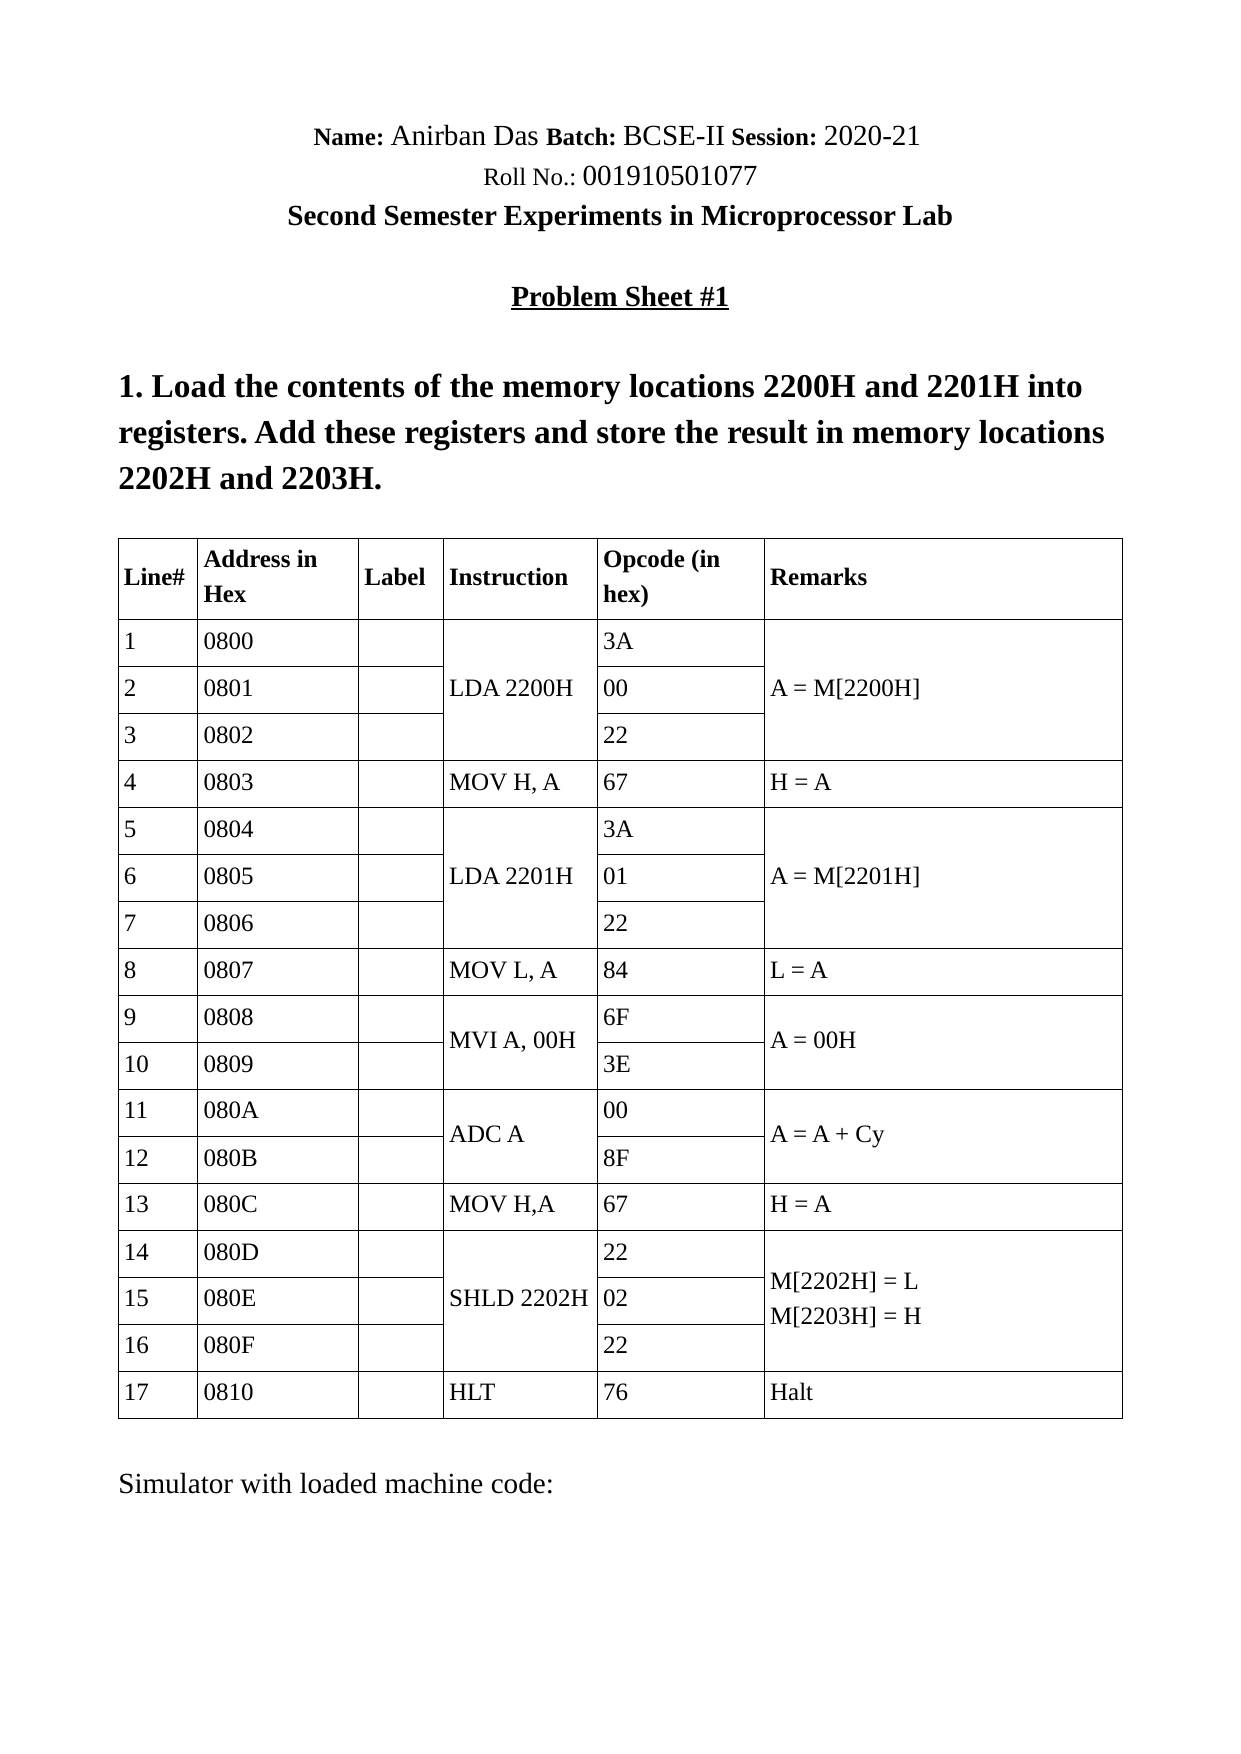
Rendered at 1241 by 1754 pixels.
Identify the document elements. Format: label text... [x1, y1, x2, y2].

text Name: Anirban Das Batch: BCSE-II Session: 2020-21 [118, 118, 1122, 152]
table_cell 67 [598, 761, 764, 807]
table_cell 0804 [198, 808, 358, 854]
table_cell 3 [119, 714, 197, 760]
table_cell MVI A, 00H [444, 996, 597, 1089]
table_cell 0807 [198, 949, 358, 995]
table_cell [359, 1043, 443, 1089]
table_cell [359, 1325, 443, 1371]
table_cell [359, 667, 443, 713]
table_cell 5 [119, 808, 197, 854]
table_cell 080A [198, 1090, 358, 1136]
table_cell 76 [598, 1372, 764, 1418]
table_cell 0802 [198, 714, 358, 760]
table_cell [359, 761, 443, 807]
table_cell [359, 902, 443, 948]
table_cell 11 [119, 1090, 197, 1136]
table_cell [359, 1231, 443, 1277]
table_cell 22 [598, 714, 764, 760]
table_cell 080C [198, 1184, 358, 1230]
table_cell 12 [119, 1137, 197, 1183]
text Simulator with loaded machine code: [118, 1466, 1122, 1500]
table_cell 10 [119, 1043, 197, 1089]
table_cell 0810 [198, 1372, 358, 1418]
table_cell 8F [598, 1137, 764, 1183]
table_cell [359, 855, 443, 901]
table_cell [359, 620, 443, 666]
table_cell Halt [765, 1372, 1122, 1418]
table_cell 3A [598, 620, 764, 666]
table_cell MOV H,A [444, 1184, 597, 1230]
table_cell 080E [198, 1278, 358, 1324]
table_cell 2 [119, 667, 197, 713]
table_cell MOV L, A [444, 949, 597, 995]
table_cell 13 [119, 1184, 197, 1230]
table_cell 0808 [198, 996, 358, 1042]
table_cell 0806 [198, 902, 358, 948]
table_cell 67 [598, 1184, 764, 1230]
table_cell LDA 2201H [444, 808, 597, 948]
table_header Line# [119, 539, 197, 619]
table_cell 8 [119, 949, 197, 995]
table_cell ADC A [444, 1090, 597, 1183]
table_cell 7 [119, 902, 197, 948]
table_cell [359, 1090, 443, 1136]
table_cell 3A [598, 808, 764, 854]
table_cell 84 [598, 949, 764, 995]
table_cell 01 [598, 855, 764, 901]
table_cell M[2202H] = L M[2203H] = H [765, 1231, 1122, 1371]
table_cell A = 00H [765, 996, 1122, 1089]
table_cell 15 [119, 1278, 197, 1324]
table_header Remarks [765, 539, 1122, 619]
table_cell 1 [119, 620, 197, 666]
table_cell 00 [598, 1090, 764, 1136]
table_cell 22 [598, 1231, 764, 1277]
table_cell A = M[2201H] [765, 808, 1122, 948]
table_cell [359, 1372, 443, 1418]
table_cell [359, 714, 443, 760]
table_cell 4 [119, 761, 197, 807]
table_cell 00 [598, 667, 764, 713]
table_cell 16 [119, 1325, 197, 1371]
table_cell 22 [598, 902, 764, 948]
table_cell 0805 [198, 855, 358, 901]
table_cell 0800 [198, 620, 358, 666]
table_cell MOV H, A [444, 761, 597, 807]
table_cell 080B [198, 1137, 358, 1183]
table_cell 0801 [198, 667, 358, 713]
table_cell [359, 1184, 443, 1230]
table_cell 080D [198, 1231, 358, 1277]
table_cell 6F [598, 996, 764, 1042]
table_cell A = M[2200H] [765, 620, 1122, 760]
table_header Address in Hex [198, 539, 358, 619]
table_cell [359, 996, 443, 1042]
table_header Label [359, 539, 443, 619]
table_cell 17 [119, 1372, 197, 1418]
text 1. Load the contents of the memory locations 2200H and 2201H into registers. Add these registers and store the result in memory locations 2202H and 2203H. [118, 367, 1122, 497]
table_cell 0803 [198, 761, 358, 807]
table_cell H = A [765, 761, 1122, 807]
table_cell H = A [765, 1184, 1122, 1230]
table_cell A = A + Cy [765, 1090, 1122, 1183]
text Roll No.: 001910501077 [118, 158, 1122, 192]
table_cell [359, 1137, 443, 1183]
table_cell L = A [765, 949, 1122, 995]
table_cell HLT [444, 1372, 597, 1418]
table_cell [359, 1278, 443, 1324]
text Second Semester Experiments in Microprocessor Lab [118, 198, 1122, 232]
table_cell 9 [119, 996, 197, 1042]
table_cell 0809 [198, 1043, 358, 1089]
table_cell [359, 949, 443, 995]
table_cell 3E [598, 1043, 764, 1089]
table_header Instruction [444, 539, 597, 619]
table_header Opcode (in hex) [598, 539, 764, 619]
table_cell LDA 2200H [444, 620, 597, 760]
table_cell 22 [598, 1325, 764, 1371]
table_cell [359, 808, 443, 854]
table_cell 14 [119, 1231, 197, 1277]
table_cell 6 [119, 855, 197, 901]
table_cell 02 [598, 1278, 764, 1324]
text Problem Sheet #1 [118, 279, 1122, 312]
table_cell SHLD 2202H [444, 1231, 597, 1371]
table_cell 080F [198, 1325, 358, 1371]
